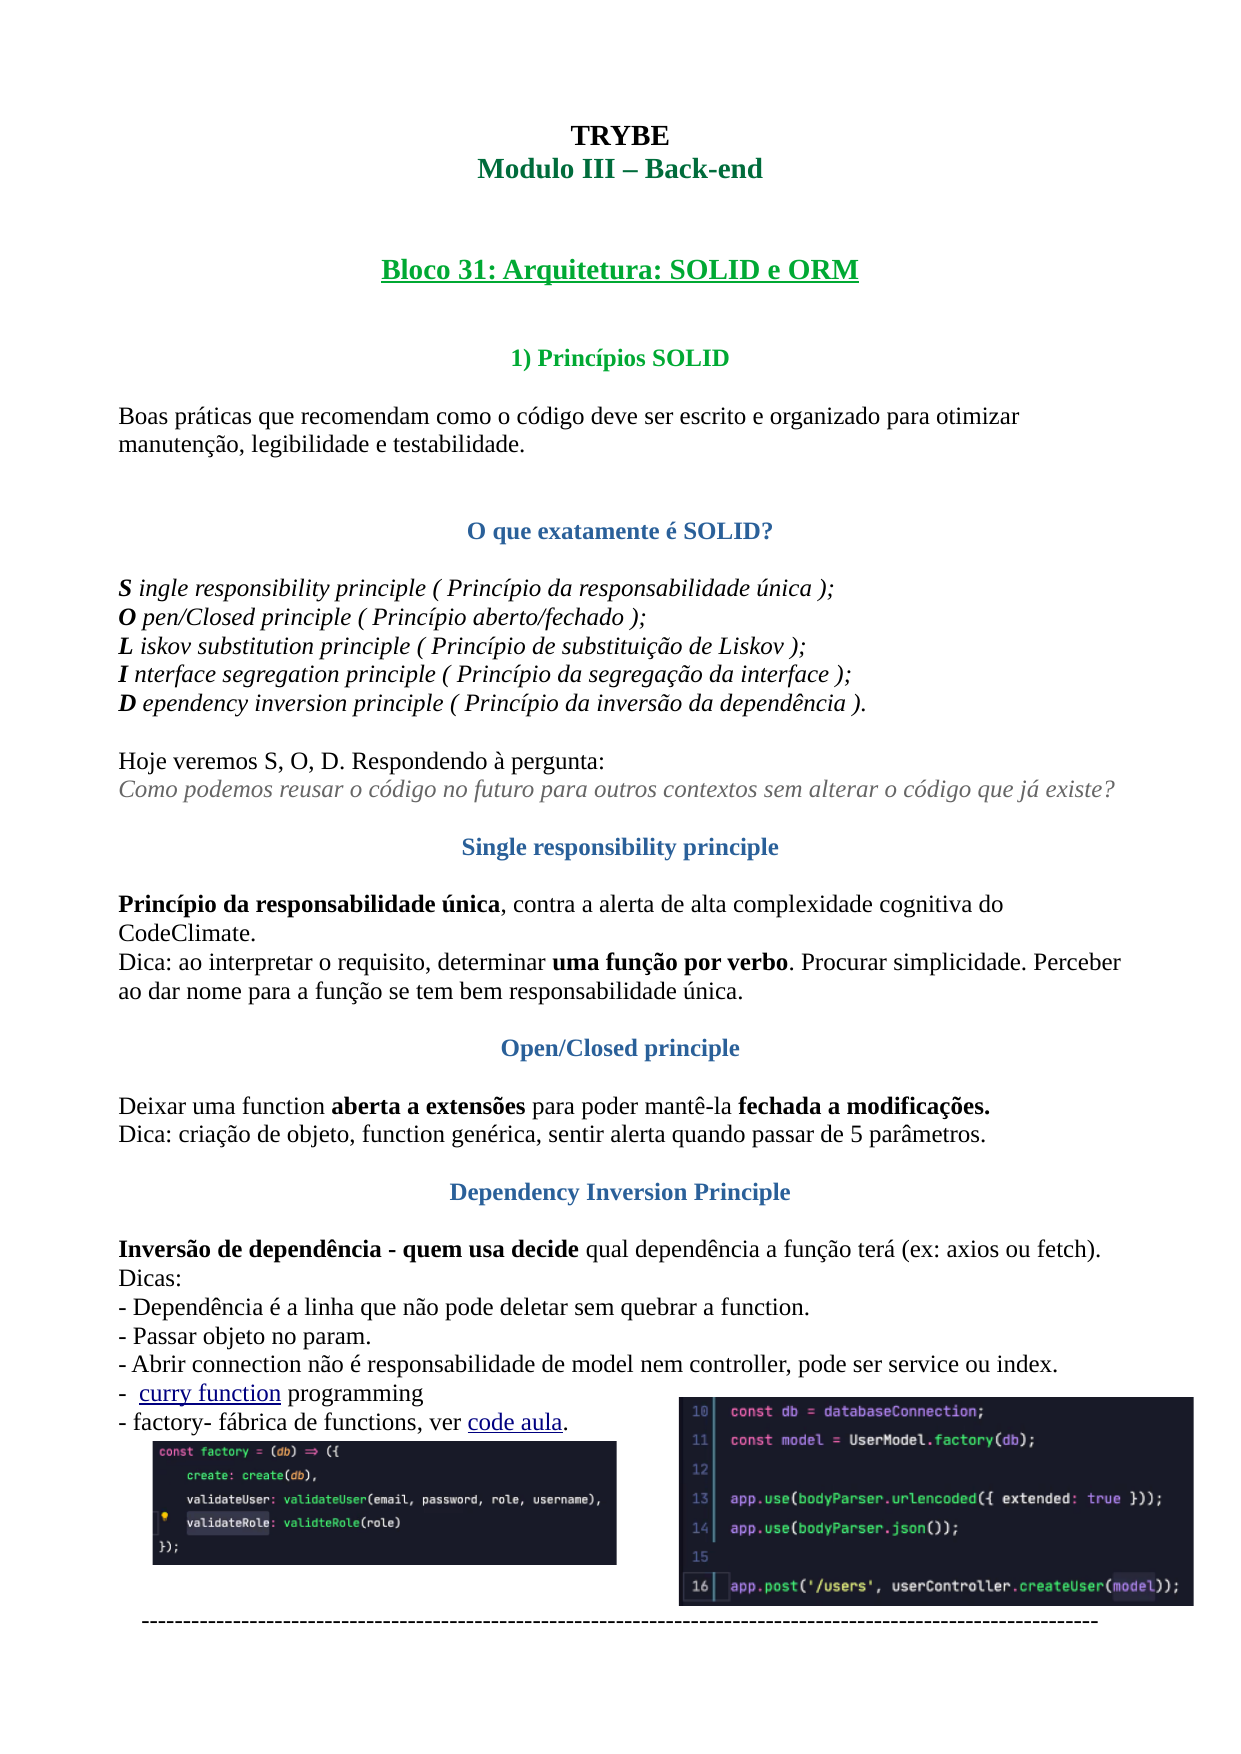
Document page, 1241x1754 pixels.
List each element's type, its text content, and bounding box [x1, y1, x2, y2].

text I nterface segregation principle ( Princípio da segregação da interface ); [118, 659, 1122, 688]
text O que exatamente é SOLID? [118, 516, 1122, 544]
text Modulo III – Back-end [118, 152, 1122, 185]
text Inversão de dependência - quem usa decide qual dependência a função terá (ex: axios ou fetch). [118, 1234, 1122, 1263]
picture [152, 1441, 617, 1565]
text O pen/Closed principle ( Princípio aberto/fechado ); [118, 602, 1122, 631]
text Hoje veremos S, O, D. Respondendo à pergunta: [118, 746, 1122, 774]
text Bloco 31: Arquitetura: SOLID e ORM [118, 252, 1122, 286]
text Boas práticas que recomendam como o código deve ser escrito e organizado para otimizar manutenção, legibilidade e testabilidade. [118, 401, 1122, 458]
text 1) Princípios SOLID [118, 343, 1122, 372]
text - curry function programming [118, 1378, 1122, 1407]
text - Abrir connection não é responsabilidade de model nem controller, pode ser service ou index. [118, 1349, 1122, 1378]
picture [678, 1397, 1194, 1606]
text L iskov substitution principle ( Princípio de substituição de Liskov ); [118, 631, 1122, 659]
text Deixar uma function aberta a extensões para poder mantê-la fechada a modificações. [118, 1091, 1122, 1119]
text - Passar objeto no param. [118, 1321, 1122, 1349]
text Open/Closed principle [118, 1033, 1122, 1062]
text Dica: criação de objeto, function genérica, sentir alerta quando passar de 5 parâmetros. [118, 1119, 1122, 1148]
text ------------------------------------------------------------------------------------------------------------------- [118, 1551, 1122, 1634]
text Princípio da responsabilidade única, contra a alerta de alta complexidade cognitiva do CodeClimate. [118, 889, 1122, 947]
text Dicas: [118, 1263, 1122, 1292]
text Dependency Inversion Principle [118, 1177, 1122, 1206]
text D ependency inversion principle ( Princípio da inversão da dependência ). [118, 688, 1122, 717]
text Como podemos reusar o código no futuro para outros contextos sem alterar o código que já existe? [118, 774, 1122, 803]
text - factory- fábrica de functions, ver code aula. [118, 1407, 678, 1436]
text Dica: ao interpretar o requisito, determinar uma função por verbo. Procurar simplicidade. Perceber ao dar nome para a função se tem bem responsabilidade única. [118, 947, 1122, 1004]
text S ingle responsibility principle ( Princípio da responsabilidade única ); [118, 573, 1122, 602]
text TRYBE [118, 118, 1122, 152]
text Single responsibility principle [118, 832, 1122, 861]
text - Dependência é a linha que não pode deletar sem quebrar a function. [118, 1292, 1122, 1321]
